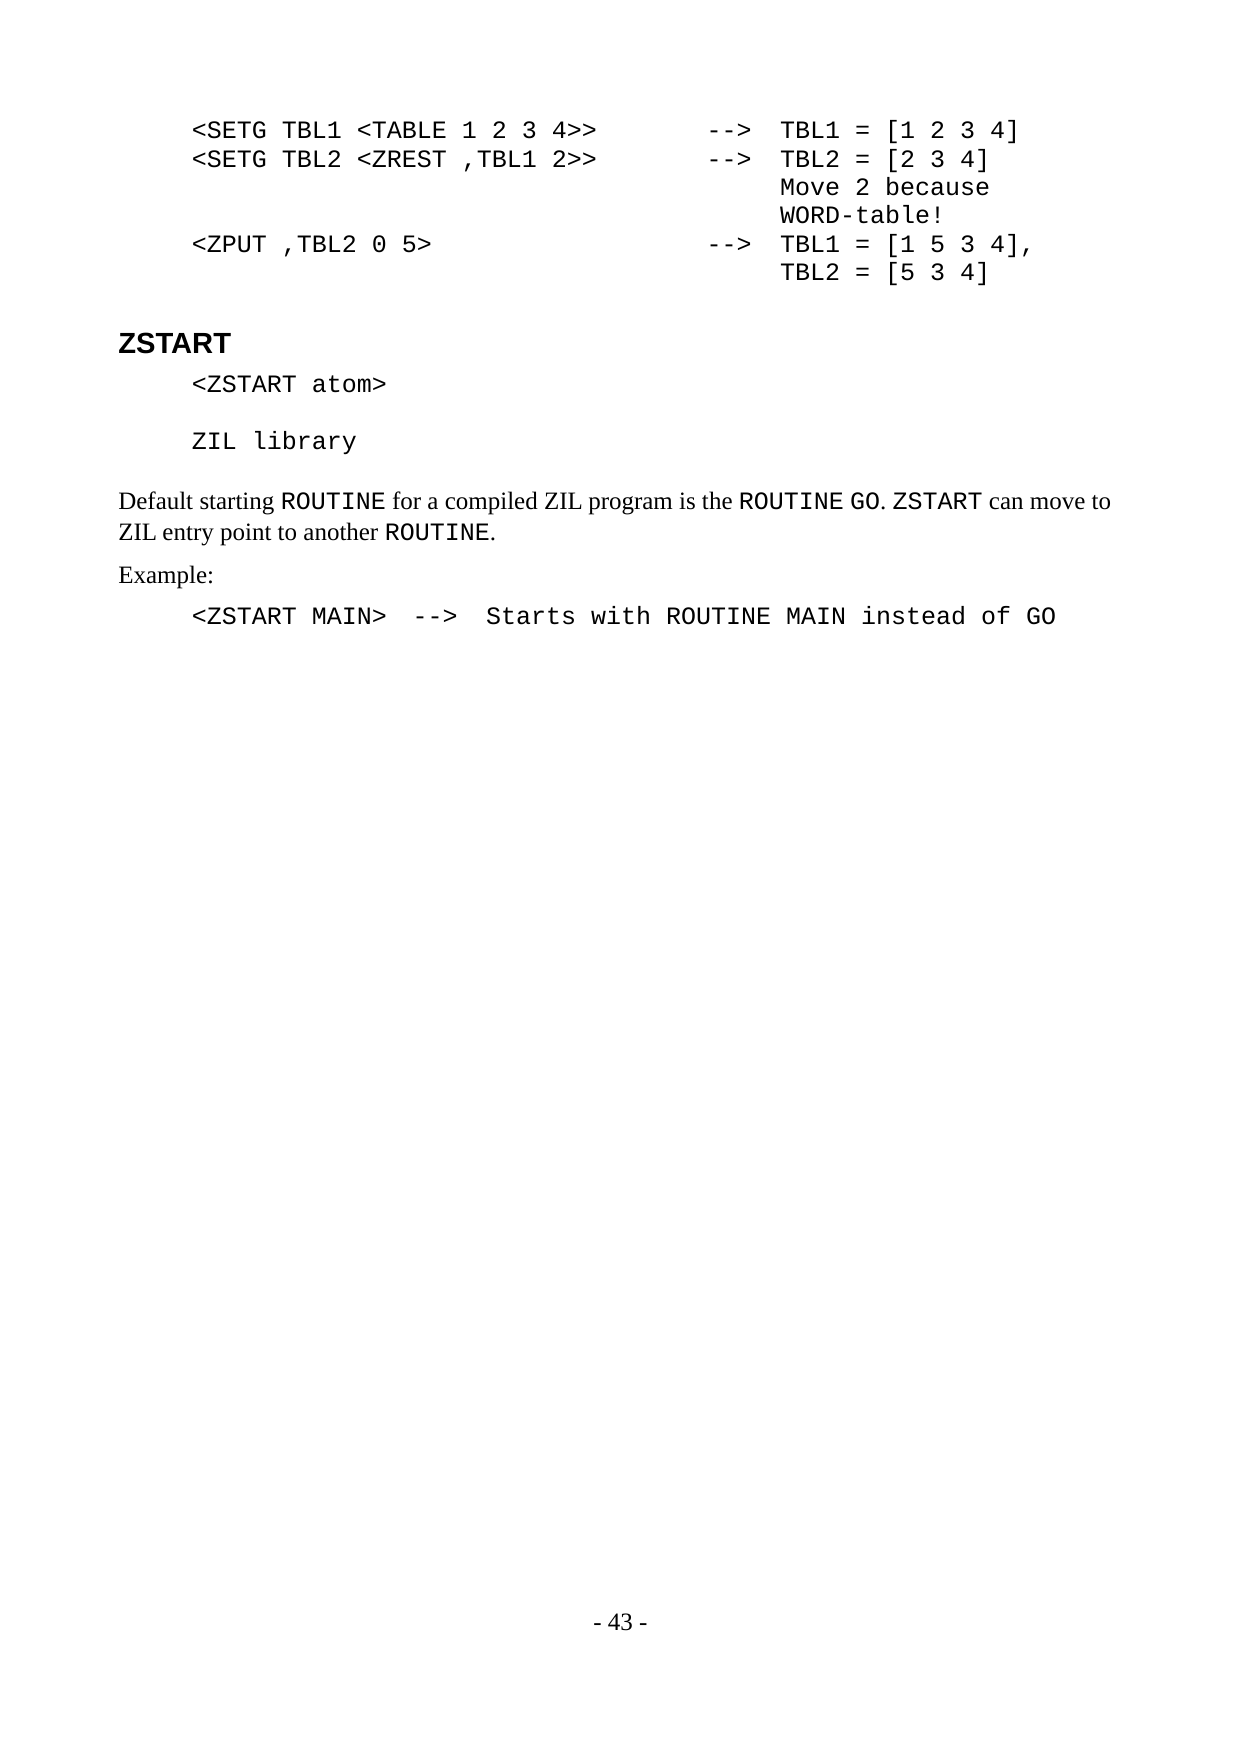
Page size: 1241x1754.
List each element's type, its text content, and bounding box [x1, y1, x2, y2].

text ZIL library [192, 429, 1122, 457]
subtitle ZSTART [118, 326, 1122, 359]
text <ZSTART MAIN> --> Starts with ROUTINE MAIN instead of GO [118, 601, 1122, 632]
text <ZSTART atom> [192, 372, 1122, 400]
text Example: [118, 560, 1122, 589]
text Default starting ROUTINE for a compiled ZIL program is the ROUTINE GO. ZSTART can move to ZIL entry point to another ROUTINE. [118, 486, 1122, 547]
text <SETG TBL1 <TABLE 1 2 3 4>> --> TBL1 = [1 2 3 4] <SETG TBL2 <ZREST ,TBL1 2>> --> TBL2 = [2 3 4] Move 2 because WORD-table! <ZPUT ,TBL2 0 5> --> TBL1 = [1 5 3 4], TBL2 = [5 3 4] [192, 118, 1122, 288]
